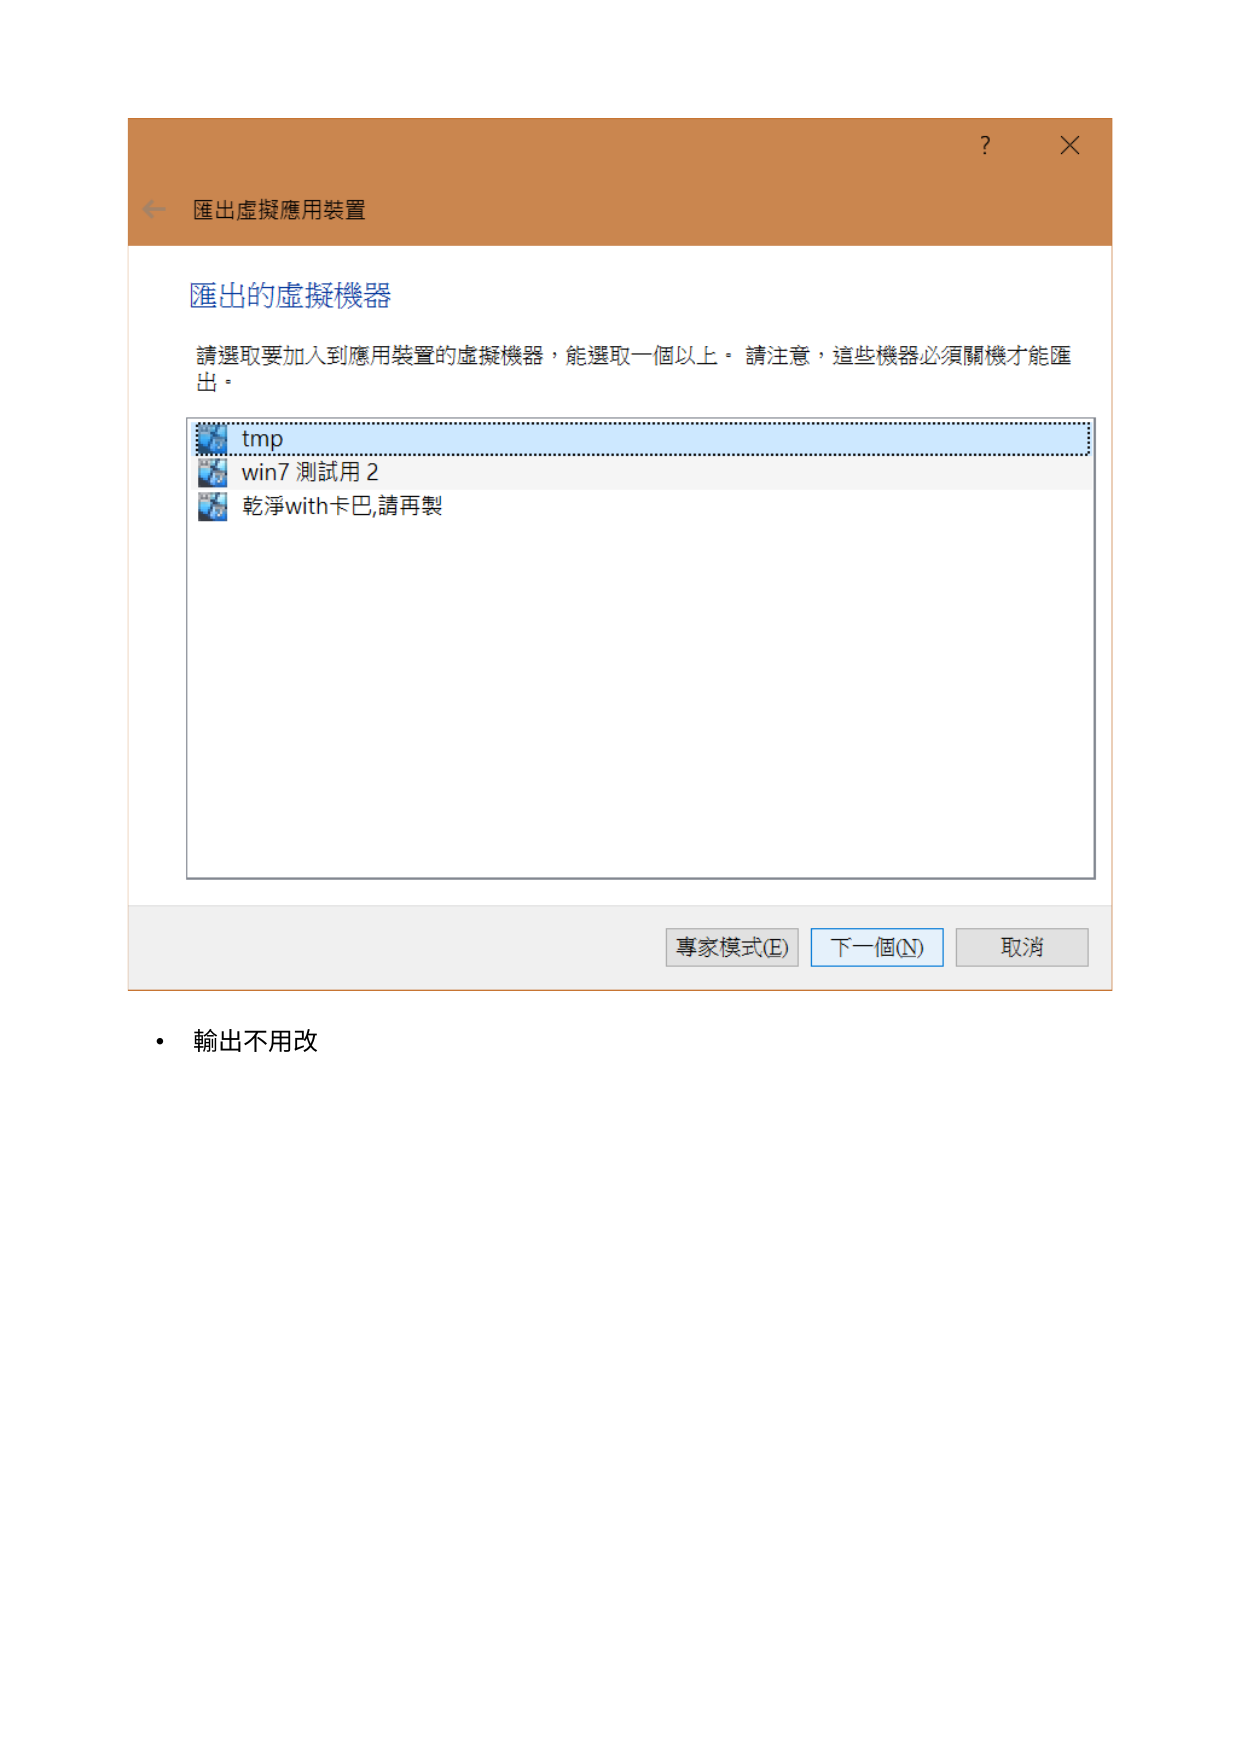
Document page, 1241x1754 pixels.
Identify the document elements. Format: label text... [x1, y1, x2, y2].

picture [127, 118, 1113, 991]
list 輸出不用改 [156, 1021, 1122, 1057]
